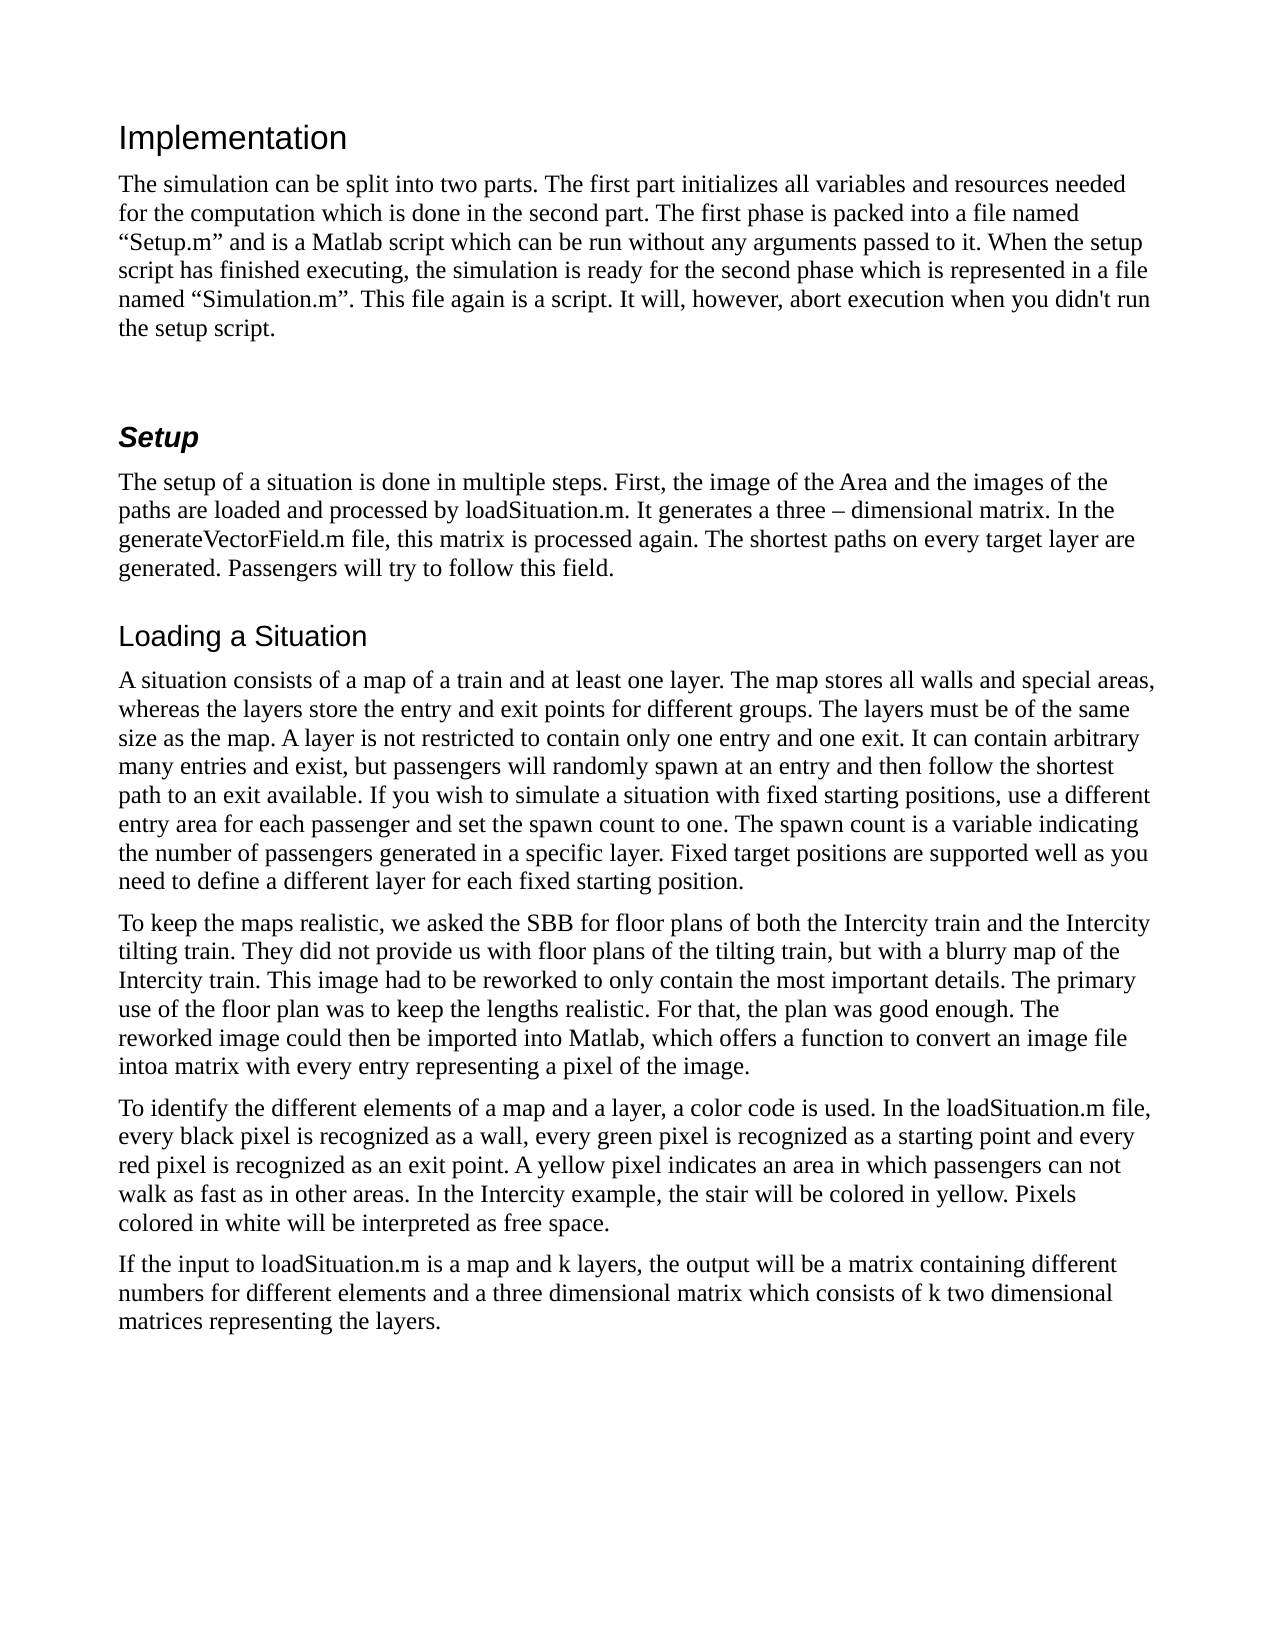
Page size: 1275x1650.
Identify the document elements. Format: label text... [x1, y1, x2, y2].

subtitle Implementation [118, 118, 1157, 157]
text To keep the maps realistic, we asked the SBB for floor plans of both the Intercity train and the Intercity tilting train. They did not provide us with floor plans of the tilting train, but with a blurry map of the Intercity train. This image had to be reworked to only contain the most important details. The primary use of the floor plan was to keep the lengths realistic. For that, the plan was good enough. The reworked image could then be imported into Matlab, which offers a function to convert an image file intoa matrix with every entry representing a pixel of the image. [118, 908, 1157, 1080]
subtitle Setup [118, 421, 1157, 454]
text The setup of a situation is done in multiple steps. First, the image of the Area and the images of the paths are loaded and processed by loadSituation.m. It generates a three – dimensional matrix. In the generateVectorField.m file, this matrix is processed again. The shortest paths on every target layer are generated. Passengers will try to follow this field. [118, 467, 1157, 582]
text A situation consists of a map of a train and at least one layer. The map stores all walls and special areas, whereas the layers store the entry and exit points for different groups. The layers must be of the same size as the map. A layer is not restricted to contain only one entry and one exit. It can contain arbitrary many entries and exist, but passengers will randomly spawn at an entry and then follow the shortest path to an exit available. If you wish to simulate a situation with fixed starting positions, use a different entry area for each passenger and set the spawn count to one. The spawn count is a variable indicating the number of passengers generated in a specific layer. Fixed target positions are supported well as you need to define a different layer for each fixed starting position. [118, 665, 1157, 895]
text To identify the different elements of a map and a layer, a color code is used. In the loadSituation.m file, every black pixel is recognized as a wall, every green pixel is recognized as a starting point and every red pixel is recognized as an exit point. A yellow pixel indicates an area in which passengers can not walk as fast as in other areas. In the Intercity example, the stair will be colored in yellow. Pixels colored in white will be interpreted as free space. [118, 1093, 1157, 1236]
text The simulation can be split into two parts. The first part initializes all variables and resources needed for the computation which is done in the second part. The first phase is packed into a file named “Setup.m” and is a Matlab script which can be run without any arguments passed to it. When the setup script has finished executing, the simulation is ready for the second phase which is represented in a file named “Simulation.m”. This file again is a script. It will, however, abort execution when you didn't run the setup script. [118, 169, 1157, 342]
subtitle Loading a Situation [118, 619, 1157, 653]
text If the input to loadSituation.m is a map and k layers, the output will be a matrix containing different numbers for different elements and a three dimensional matrix which consists of k two dimensional matrices representing the layers. [118, 1249, 1157, 1335]
